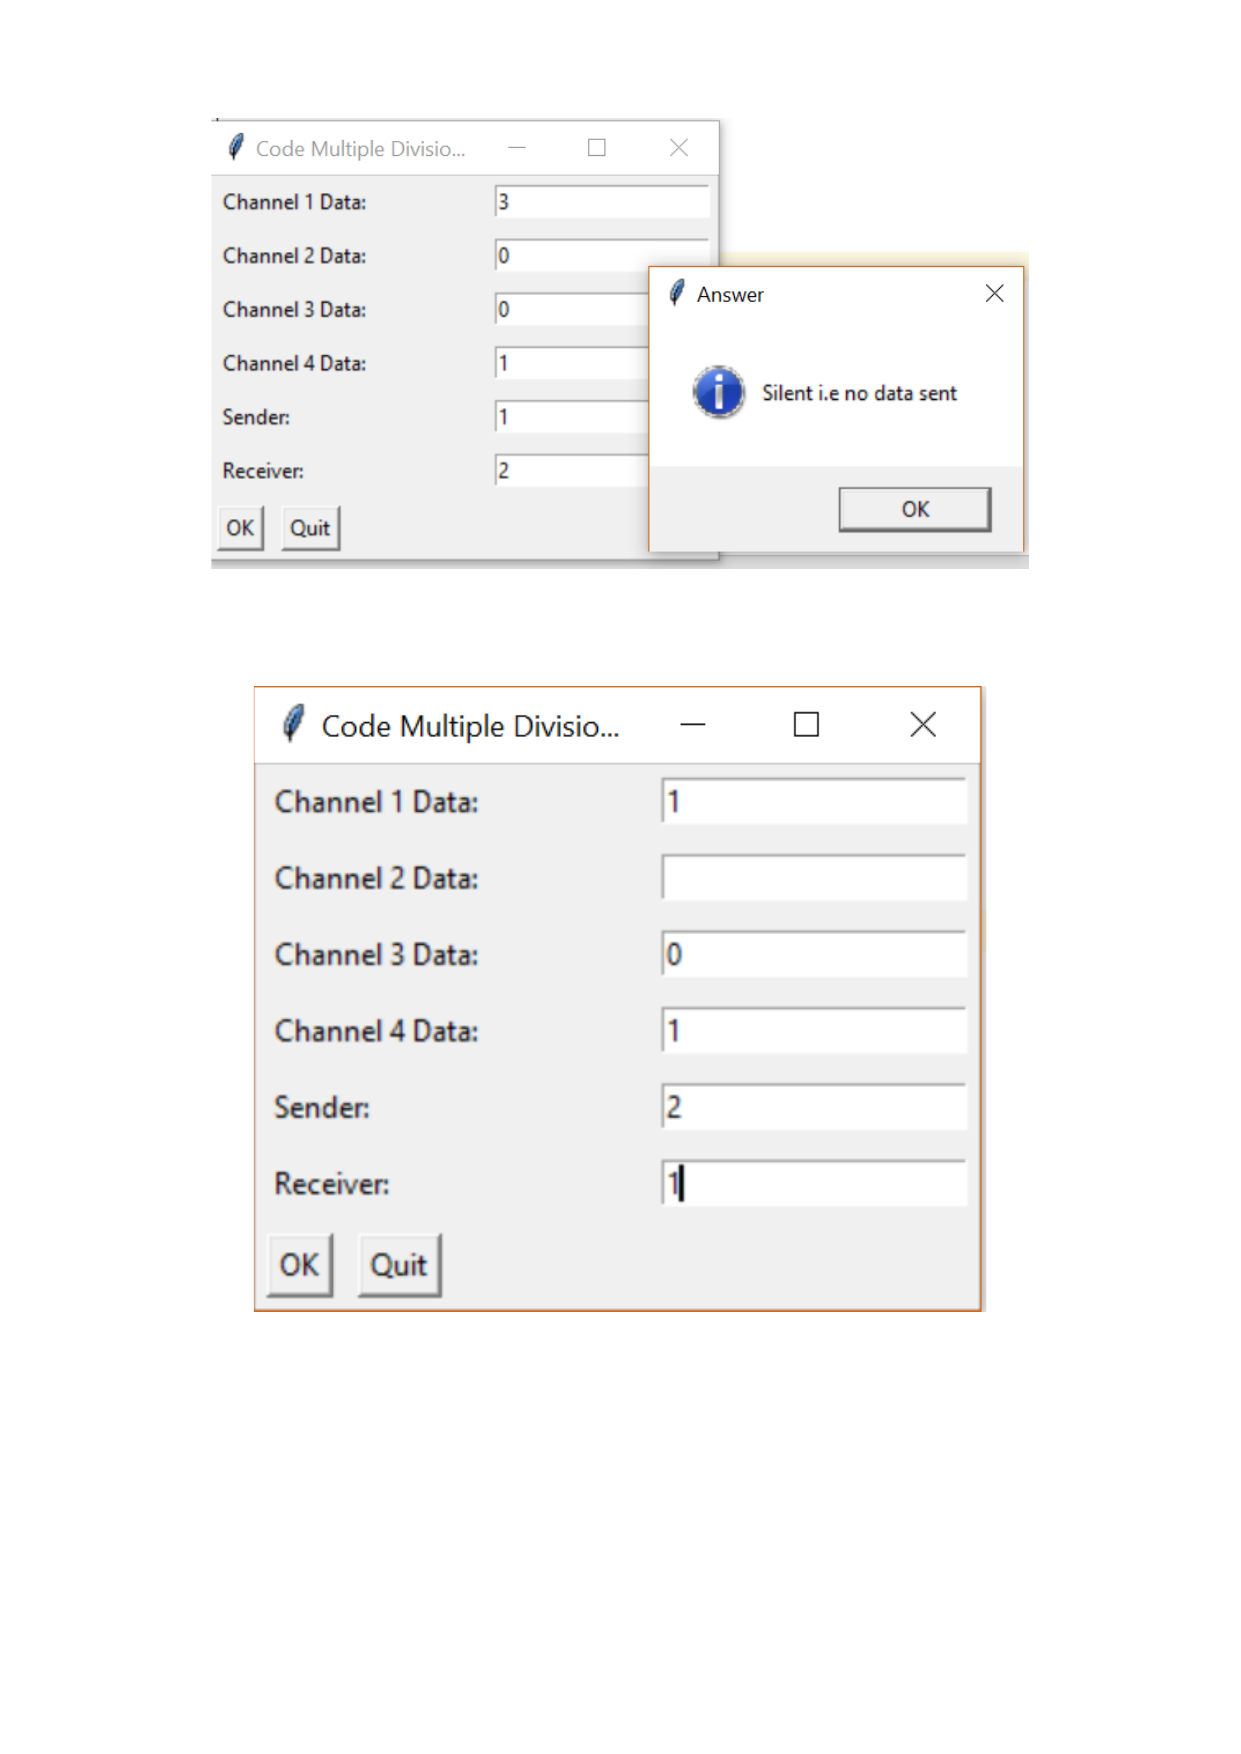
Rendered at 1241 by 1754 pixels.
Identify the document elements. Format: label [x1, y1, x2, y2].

picture [253, 686, 987, 1312]
picture [211, 118, 1029, 569]
